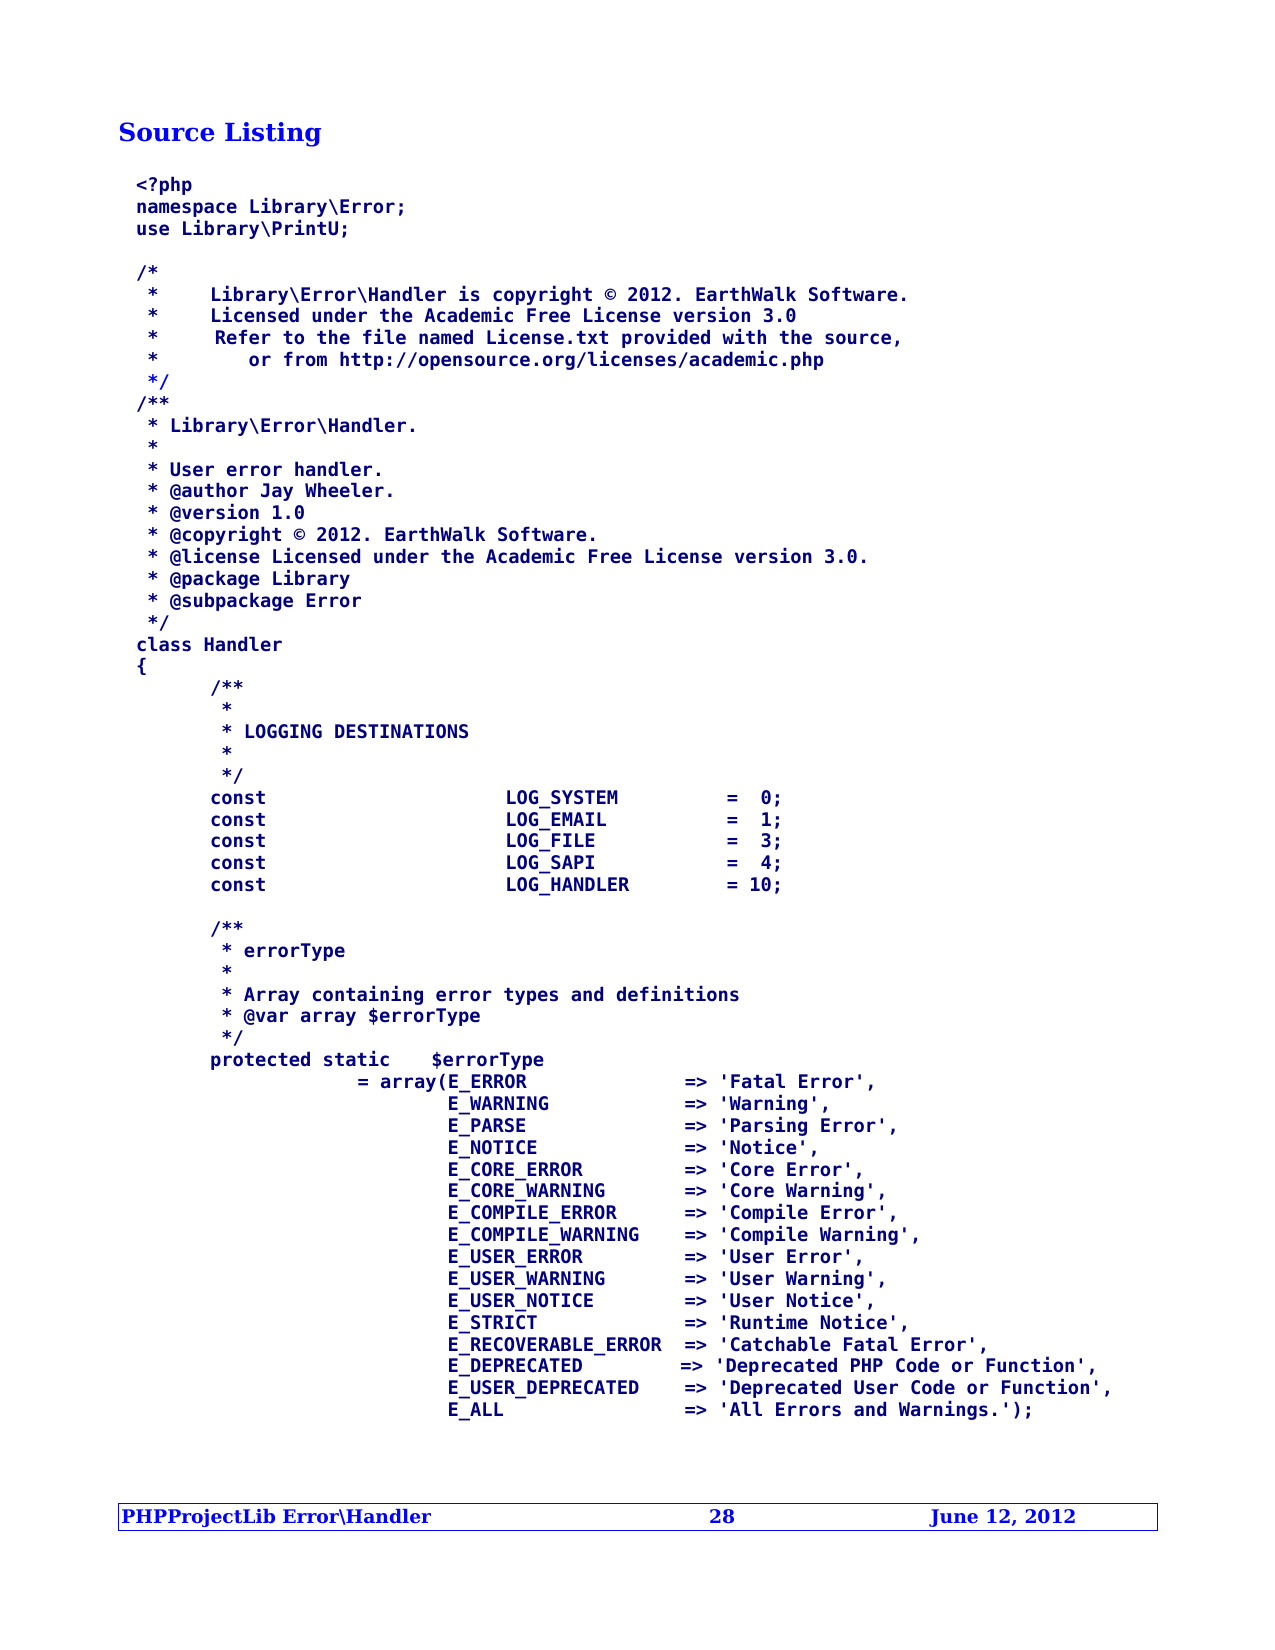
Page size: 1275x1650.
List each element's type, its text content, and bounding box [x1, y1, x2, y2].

list */ [136, 1027, 1157, 1049]
list E_COMPILE_ERROR => 'Compile Error', [118, 1202, 1157, 1224]
list * [136, 743, 1157, 765]
list * [136, 962, 1157, 983]
list * @subpackage Error [136, 590, 1157, 612]
list * Array containing error types and definitions [136, 983, 1157, 1005]
list * @author Jay Wheeler. [136, 480, 1157, 502]
list * @license Licensed under the Academic Free License version 3.0. [136, 546, 1157, 568]
list * [136, 437, 1157, 458]
list E_CORE_ERROR => 'Core Error', [118, 1158, 1157, 1180]
list protected static $errorType [136, 1049, 1157, 1071]
list E_USER_NOTICE => 'User Notice', [118, 1290, 1157, 1312]
list E_STRICT => 'Runtime Notice', [118, 1312, 1157, 1333]
title Source Listing [118, 118, 1157, 147]
list E_DEPRECATED => 'Deprecated PHP Code or Function', [118, 1355, 1157, 1377]
list E_PARSE => 'Parsing Error', [118, 1115, 1157, 1137]
list E_ALL => 'All Errors and Warnings.'); [118, 1399, 1157, 1421]
list const LOG_SYSTEM = 0; [136, 787, 1157, 808]
list * Refer to the file named License.txt provided with the source, [136, 327, 1157, 349]
list */ [136, 371, 1157, 393]
list E_WARNING => 'Warning', [118, 1093, 1157, 1115]
list * @version 1.0 [136, 502, 1157, 524]
list /* [136, 262, 1157, 283]
list const LOG_EMAIL = 1; [136, 808, 1157, 830]
list * @copyright © 2012. EarthWalk Software. [136, 524, 1157, 546]
list * Licensed under the Academic Free License version 3.0 [136, 305, 1157, 327]
list * User error handler. [136, 458, 1157, 480]
list E_USER_WARNING => 'User Warning', [118, 1268, 1157, 1290]
list E_RECOVERABLE_ERROR => 'Catchable Fatal Error', [118, 1333, 1157, 1355]
list const LOG_SAPI = 4; [136, 852, 1157, 874]
list /** [136, 918, 1157, 940]
list const LOG_HANDLER = 10; [136, 874, 1157, 896]
list E_NOTICE => 'Notice', [118, 1137, 1157, 1158]
list * Library\Error\Handler is copyright © 2012. EarthWalk Software. [136, 283, 1157, 305]
list * @package Library [136, 568, 1157, 590]
list E_CORE_WARNING => 'Core Warning', [118, 1180, 1157, 1202]
list * [136, 699, 1157, 721]
list /** [136, 393, 1157, 415]
list */ [136, 612, 1157, 633]
list E_USER_DEPRECATED => 'Deprecated User Code or Function', [118, 1377, 1157, 1399]
list E_COMPILE_WARNING => 'Compile Warning', [118, 1224, 1157, 1246]
list namespace Library\Error; [136, 196, 1157, 218]
list const LOG_FILE = 3; [136, 830, 1157, 852]
list * Library\Error\Handler. [136, 415, 1157, 437]
list * or from http://opensource.org/licenses/academic.php [136, 349, 1157, 371]
list */ [136, 765, 1157, 787]
list /** [136, 677, 1157, 699]
list * errorType [136, 940, 1157, 962]
list <?php [136, 174, 1157, 196]
list = array(E_ERROR => 'Fatal Error', [136, 1071, 1157, 1093]
list class Handler [136, 633, 1157, 655]
list E_USER_ERROR => 'User Error', [118, 1246, 1157, 1268]
list * @var array $errorType [136, 1005, 1157, 1027]
list use Library\PrintU; [136, 218, 1157, 240]
list * LOGGING DESTINATIONS [136, 721, 1157, 743]
list { [136, 655, 1157, 677]
